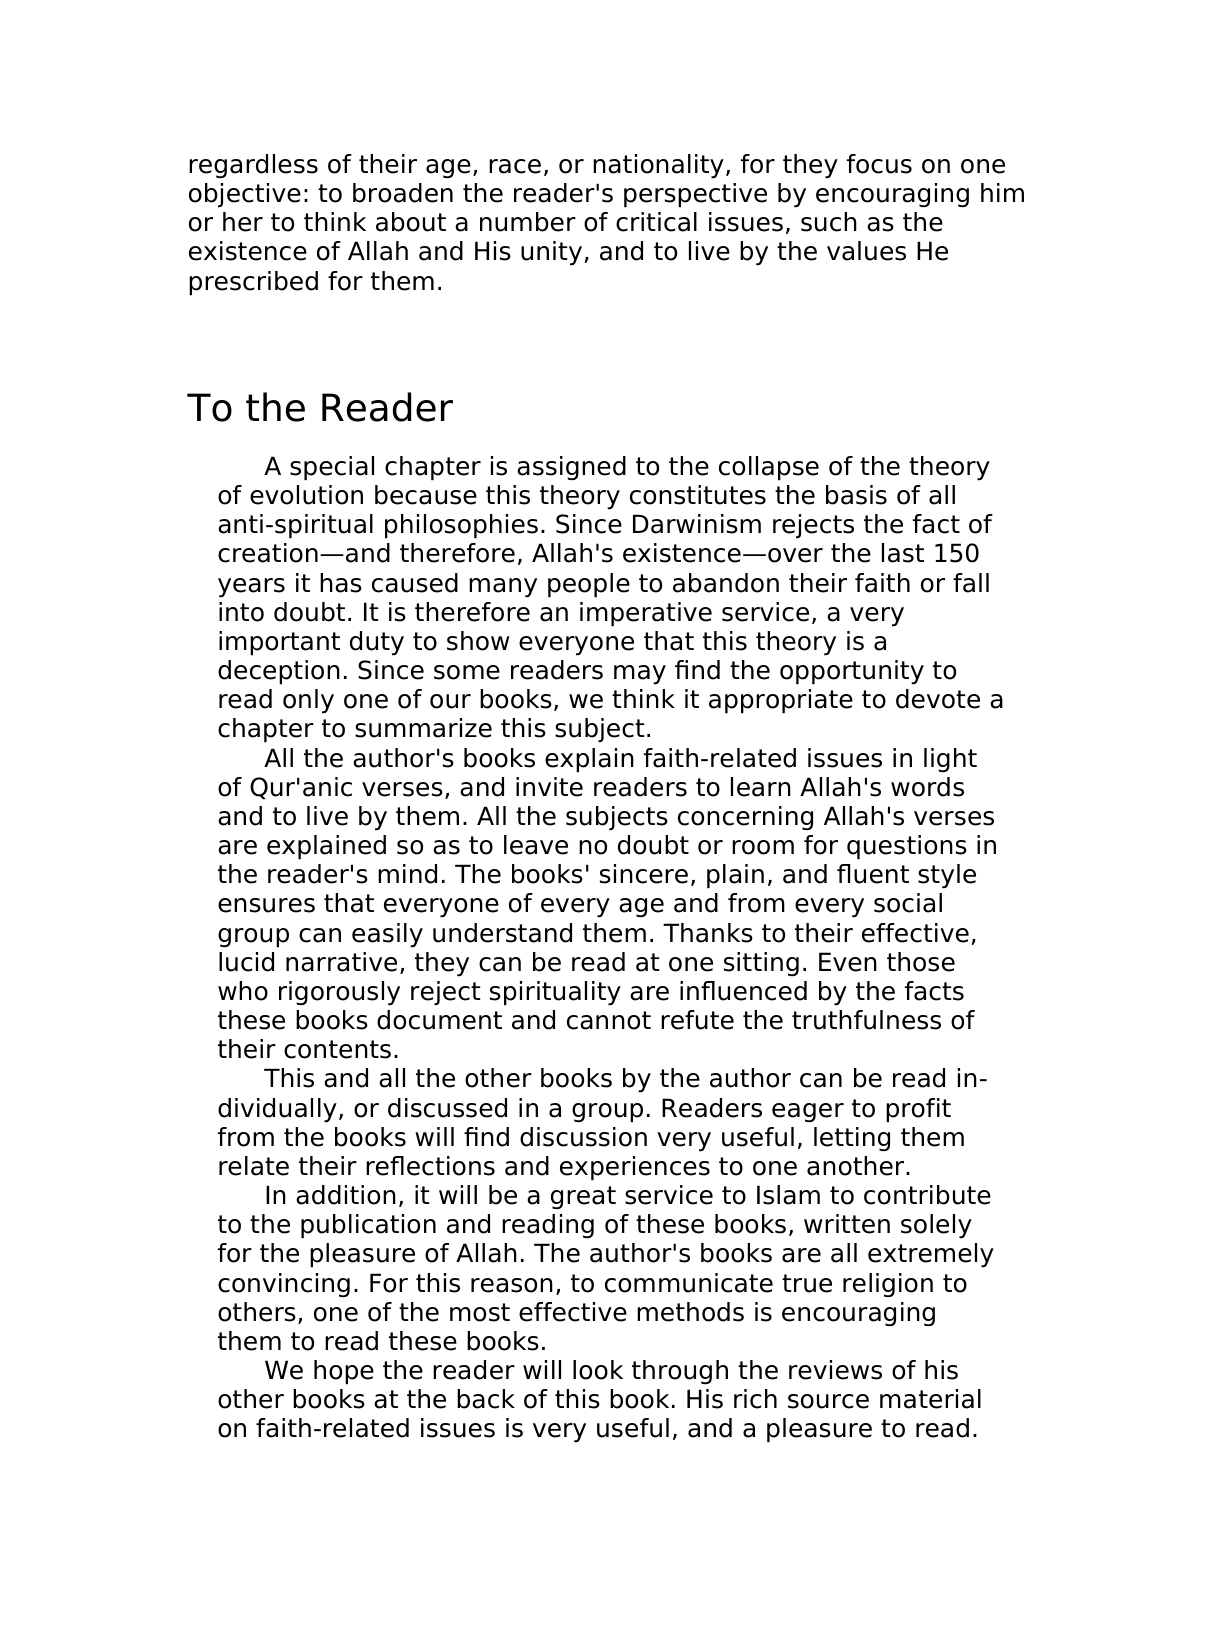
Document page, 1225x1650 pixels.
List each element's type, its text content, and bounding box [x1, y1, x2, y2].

text All the au­thor's books ex­plain faith-re­lat­ed is­sues in light of Qur'anic vers­es, and in­vite read­ers to learn Allah's words and to live by them. All the sub­jects con­cern­ing Allah's vers­es are ex­plained so as to leave no doubt or room for ques­tions in the read­er's mind. The books' sin­cere, plain, and flu­ent style en­sures that ev­ery­one of ev­ery age and from ev­ery so­cial group can eas­i­ly un­der­stand them. Thanks to their ef­fect­ive, lu­cid nar­ra­tive, they can be read at one sit­ting. Even those who rig­or­ous­ly re­ject spir­it­u­al­i­ty are in­flu­enced by the facts these books doc­u­ment and can­not re­fute the truth­ful­ness of their con­tents. [217, 744, 1008, 1065]
text This and all the oth­er books by the au­thor can be read in­di­vid­u­al­ly, or dis­cussed in a group. Re­aders ea­ger to prof­it from the books will find dis­cus­sion very use­ful, let­ting them re­late their re­flec­tions and ex­pe­ri­en­ces to one an­oth­er. [217, 1065, 1008, 1181]
text In ad­di­tion, it will be a great serv­ice to Is­lam to con­trib­ute to the pub­li­ca­tion and read­ing of these books, writ­ten sole­ly for the pleas­ure of Allah. The au­thor's books are all ex­treme­ly con­vin­cing. For this rea­son, to com­mu­ni­cate true re­li­gion to oth­ers, one of the most ef­fect­ive meth­ods is en­cour­ag­ing them to read these books. [217, 1181, 1008, 1356]
text A special chapter is assigned to the collapse of the theory of evolution because this theory constitutes the basis of all anti-spiritual philosophies. Since Darwinism rejects the fact of creation—and therefore, Allah's existence—over the last 150 years it has caused many people to abandon their faith or fall into doubt. It is therefore an imperative service, a very important duty to show everyone that this theory is a deception. Since some readers may find the opportunity to read only one of our books, we think it appropriate to devote a chapter to summarize this subject. [217, 452, 1008, 744]
text regardless of their age, race, or nationality, for they focus on one objective: to broaden the reader's perspective by encouraging him or her to think about a number of critical issues, such as the existence of Allah and His unity, and to live by the values He prescribed for them. [187, 150, 1037, 296]
text We hope the read­er will look through the re­views of his oth­er books at the back of this book. His rich source ma­te­ri­al on faith-re­lat­ed is­sues is very use­ful, and a pleas­ure to read. [217, 1356, 1008, 1444]
text To the Reader [187, 387, 1037, 430]
